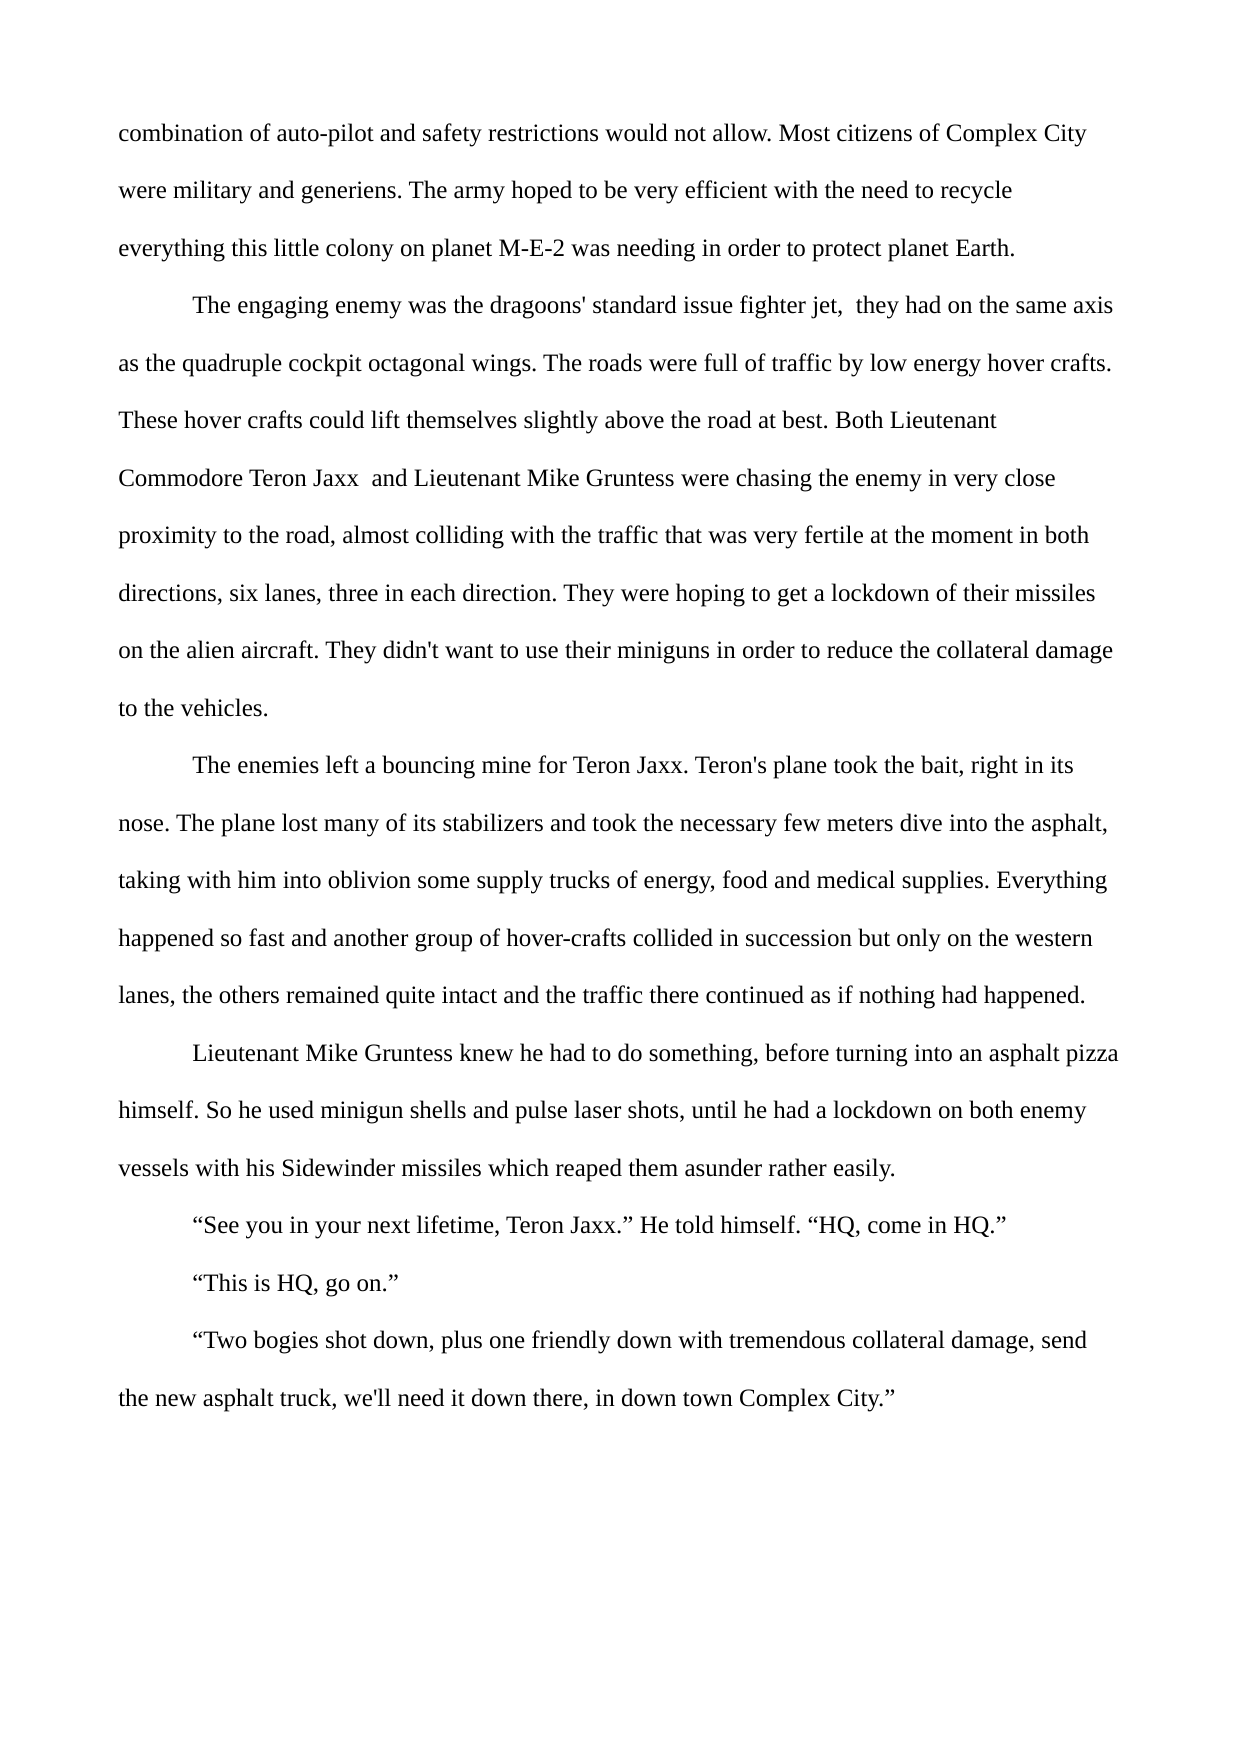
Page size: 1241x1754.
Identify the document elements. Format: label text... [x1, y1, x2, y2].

text Lieutenant Mike Gruntess knew he had to do something, before turning into an asphalt pizza himself. So he used minigun shells and pulse laser shots, until he had a lockdown on both enemy vessels with his Sidewinder missiles which reaped them asunder rather easily. [118, 1038, 1122, 1182]
text “This is HQ, go on.” [118, 1268, 1122, 1297]
text combination of auto-pilot and safety restrictions would not allow. Most citizens of Complex City were military and generiens. The army hoped to be very efficient with the need to recycle everything this little colony on planet M-E-2 was needing in order to protect planet Earth. [118, 118, 1122, 262]
text The enemies left a bouncing mine for Teron Jaxx. Teron's plane took the bait, right in its nose. The plane lost many of its stabilizers and took the necessary few meters dive into the asphalt, taking with him into oblivion some supply trucks of energy, food and medical supplies. Everything happened so fast and another group of hover-crafts collided in succession but only on the western lanes, the others remained quite intact and the traffic there continued as if nothing had happened. [118, 751, 1122, 1009]
text “Two bogies shot down, plus one friendly down with tremendous collateral damage, send the new asphalt truck, we'll need it down there, in down town Complex City.” [118, 1326, 1122, 1412]
text The engaging enemy was the dragoons' standard issue fighter jet, they had on the same axis as the quadruple cockpit octagonal wings. The roads were full of traffic by low energy hover crafts. These hover crafts could lift themselves slightly above the road at best. Both Lieutenant Commodore Teron Jaxx and Lieutenant Mike Gruntess were chasing the enemy in very close proximity to the road, almost colliding with the traffic that was very fertile at the moment in both directions, six lanes, three in each direction. They were hoping to get a lockdown of their missiles on the alien aircraft. They didn't want to use their miniguns in order to reduce the collateral damage to the vehicles. [118, 291, 1122, 722]
text “See you in your next lifetime, Teron Jaxx.” He told himself. “HQ, come in HQ.” [118, 1211, 1122, 1239]
